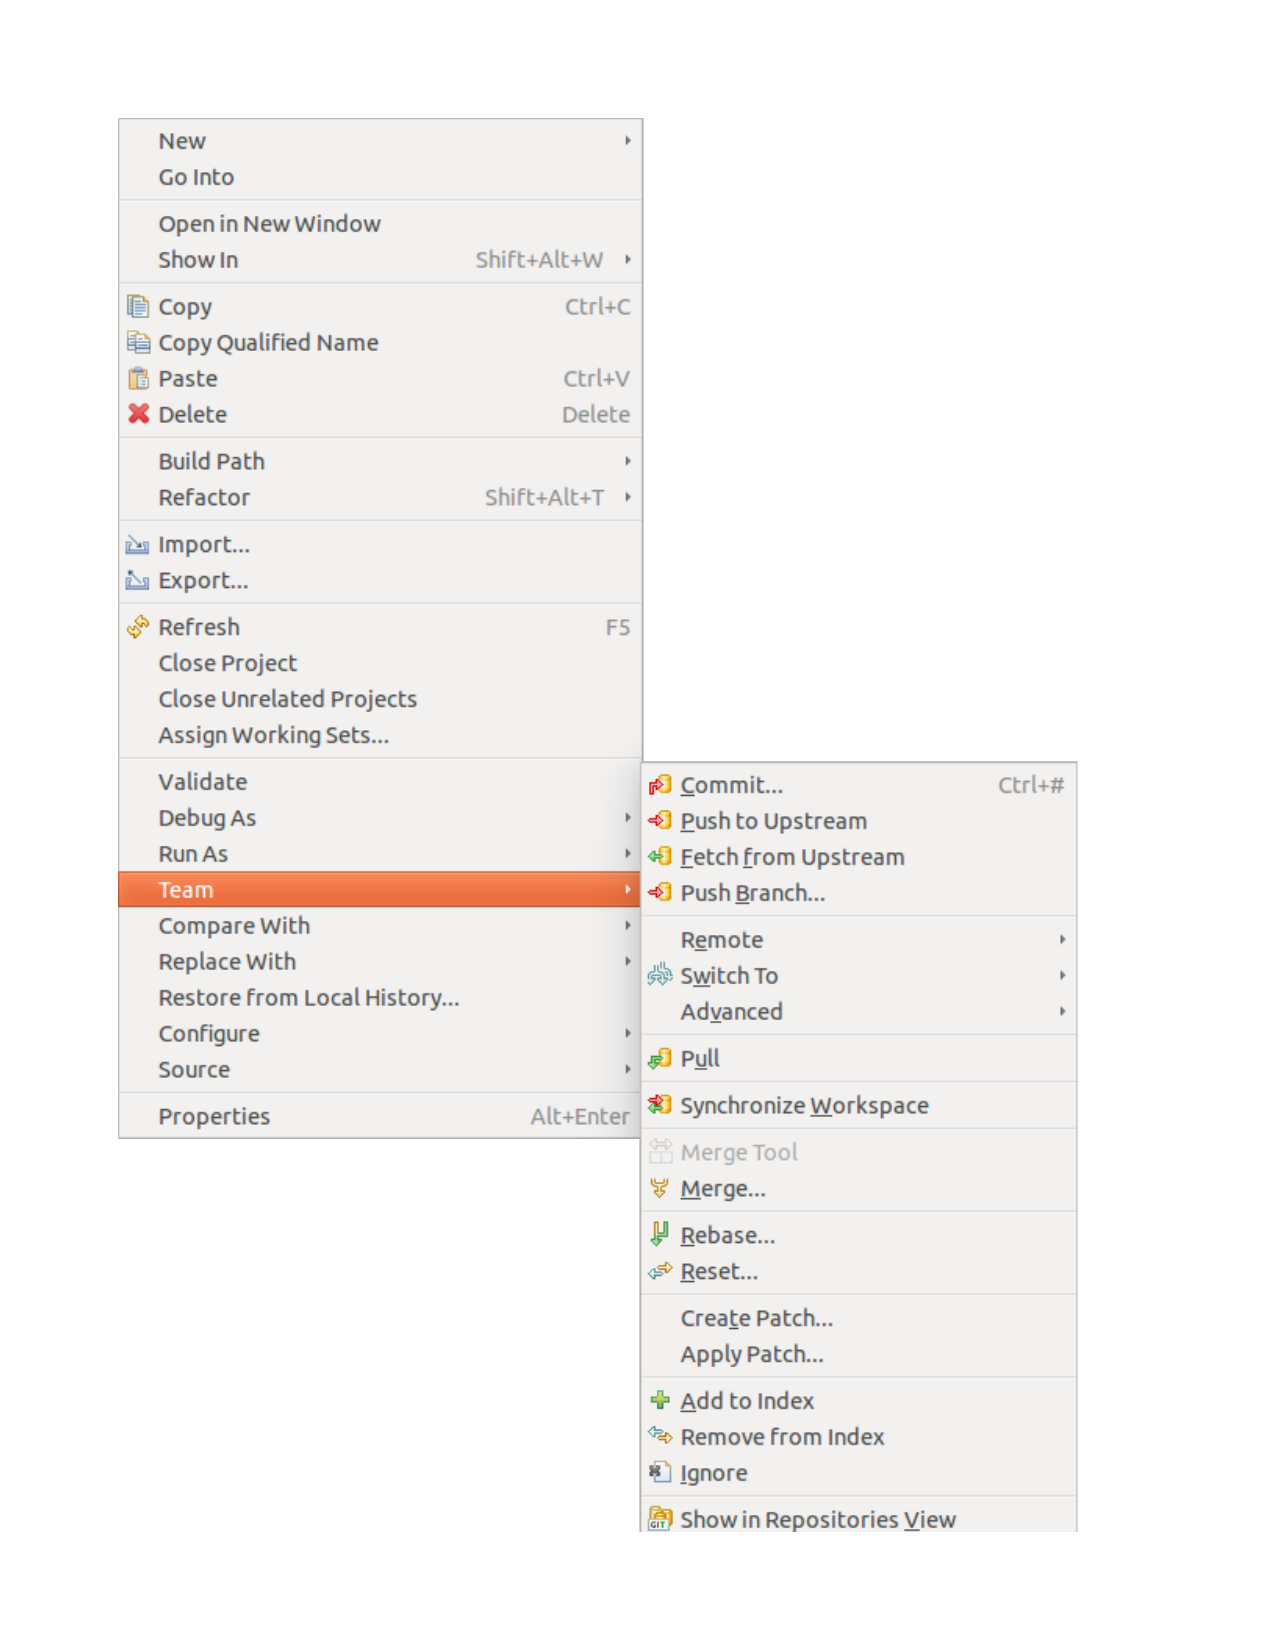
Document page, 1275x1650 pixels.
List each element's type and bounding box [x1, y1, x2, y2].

picture [118, 118, 1078, 1532]
